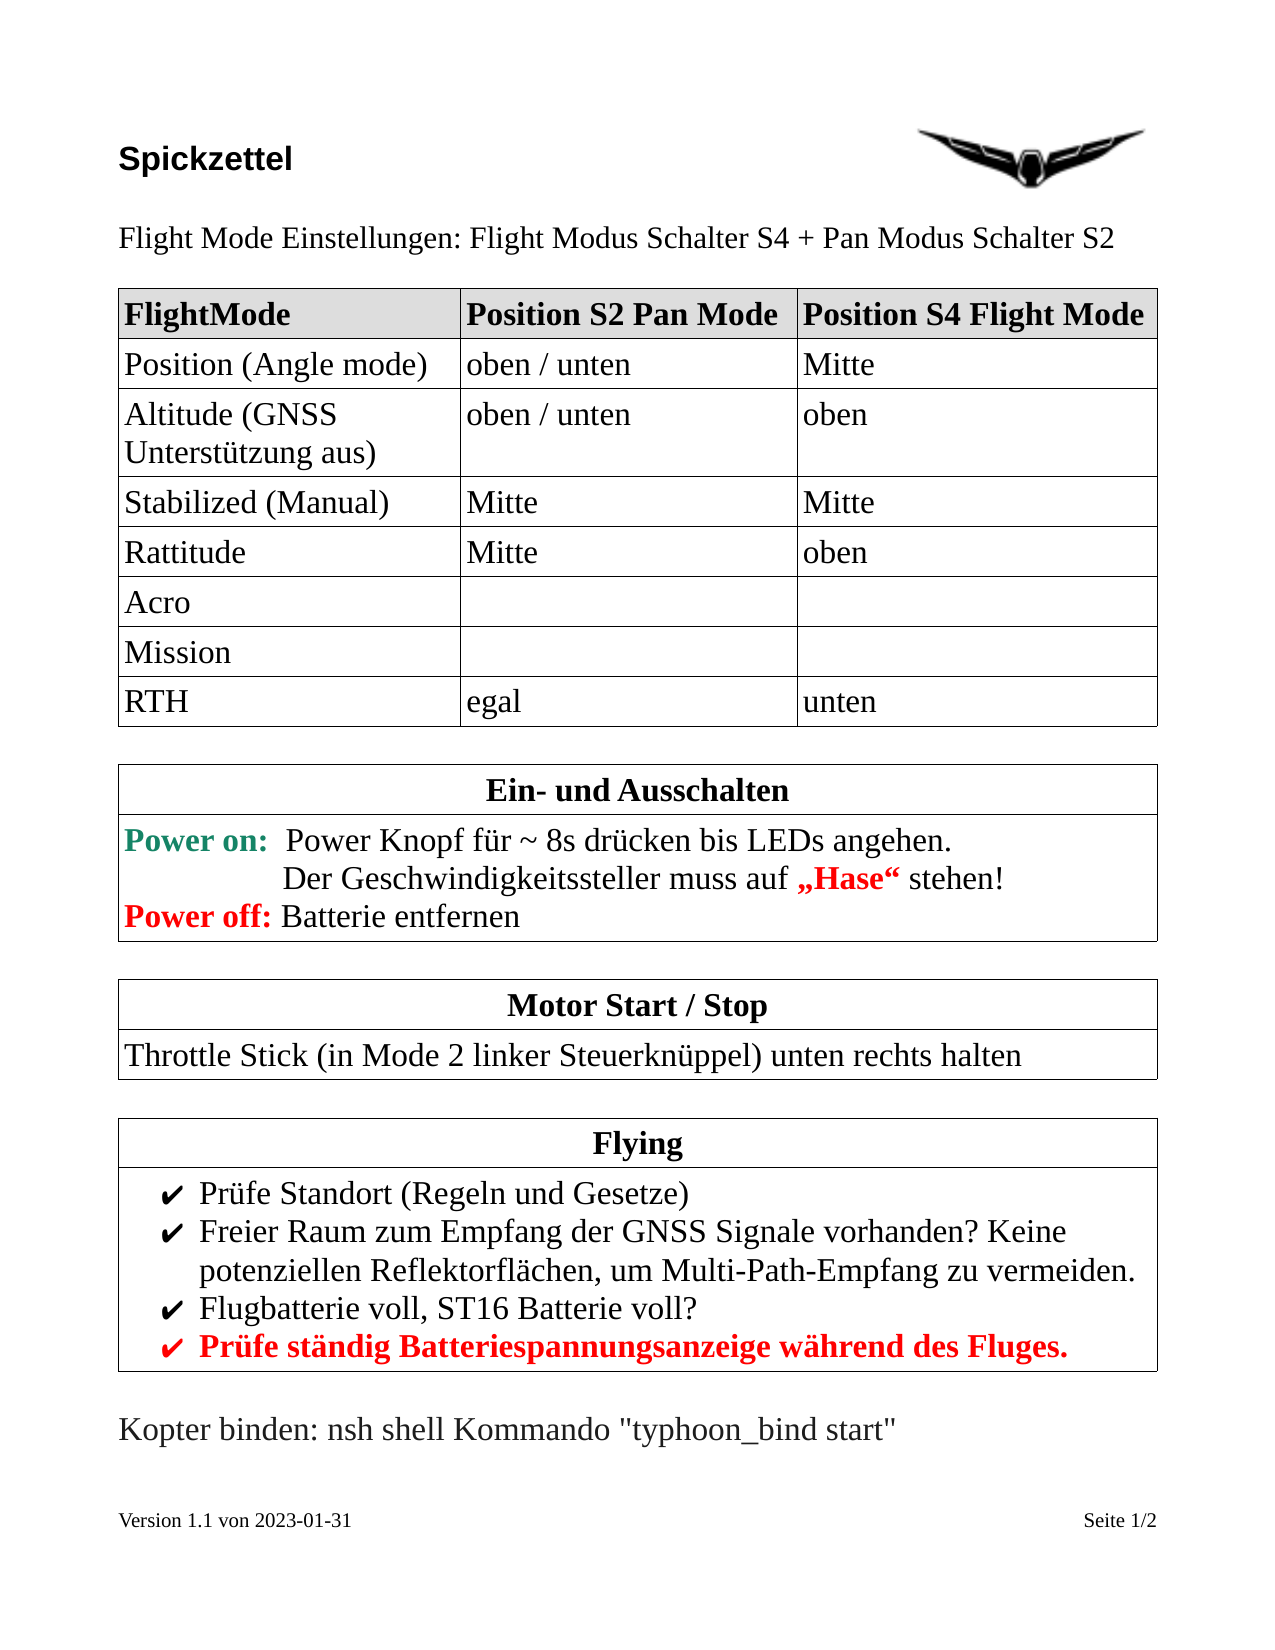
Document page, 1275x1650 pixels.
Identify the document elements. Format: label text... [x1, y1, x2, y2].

table_header Position S4 Flight Mode [798, 289, 1157, 338]
table_cell Mitte [798, 477, 1157, 526]
table_cell Position (Angle mode) [119, 339, 460, 388]
table_cell oben / unten [461, 339, 797, 388]
table_cell Altitude (GNSS Unterstützung aus) [119, 389, 460, 476]
table_cell [461, 577, 797, 626]
table_cell Throttle Stick (in Mode 2 linker Steuerknüppel) unten rechts halten [119, 1030, 1157, 1079]
table_header Flying [119, 1119, 1157, 1167]
table_cell Prüfe Standort (Regeln und Gesetze) Freier Raum zum Empfang der GNSS Signale vorhanden? Keine potenziellen Reflektorflächen, um Multi-Path-Empfang zu vermeiden. Flugbatterie voll, ST16 Batterie voll? Prüfe ständig Batteriespannungsanzeige während des Fluges. [119, 1168, 1157, 1371]
table_cell oben / unten [461, 389, 797, 476]
subtitle Spickzettel [118, 139, 914, 178]
table_cell Mitte [461, 477, 797, 526]
table_cell RTH [119, 677, 460, 726]
table_cell Power on: Power Knopf für ~ 8s drücken bis LEDs angehen. Der Geschwindigkeitssteller muss auf „Hase“ stehen! Power off: Batterie entfernen [119, 815, 1157, 941]
table_cell Mitte [798, 339, 1157, 388]
table_cell Mission [119, 627, 460, 676]
picture [914, 126, 1148, 193]
table_cell oben [798, 527, 1157, 576]
table_header FlightMode [119, 289, 460, 338]
table_header Ein- und Ausschalten [119, 765, 1157, 814]
table_cell oben [798, 389, 1157, 476]
table_header Position S2 Pan Mode [461, 289, 797, 338]
table_cell Acro [119, 577, 460, 626]
table_cell unten [798, 677, 1157, 726]
table_cell [798, 627, 1157, 676]
text Kopter binden: nsh shell Kommando "typhoon_bind start" [118, 1409, 1157, 1447]
table_cell [461, 627, 797, 676]
table_cell Rattitude [119, 527, 460, 576]
subtitle [1148, 139, 1157, 178]
table_cell Mitte [461, 527, 797, 576]
table_cell [798, 577, 1157, 626]
text Flight Mode Einstellungen: Flight Modus Schalter S4 + Pan Modus Schalter S2 [118, 219, 1157, 255]
table_header Motor Start / Stop [119, 980, 1157, 1029]
table_cell Stabilized (Manual) [119, 477, 460, 526]
table_cell egal [461, 677, 797, 726]
